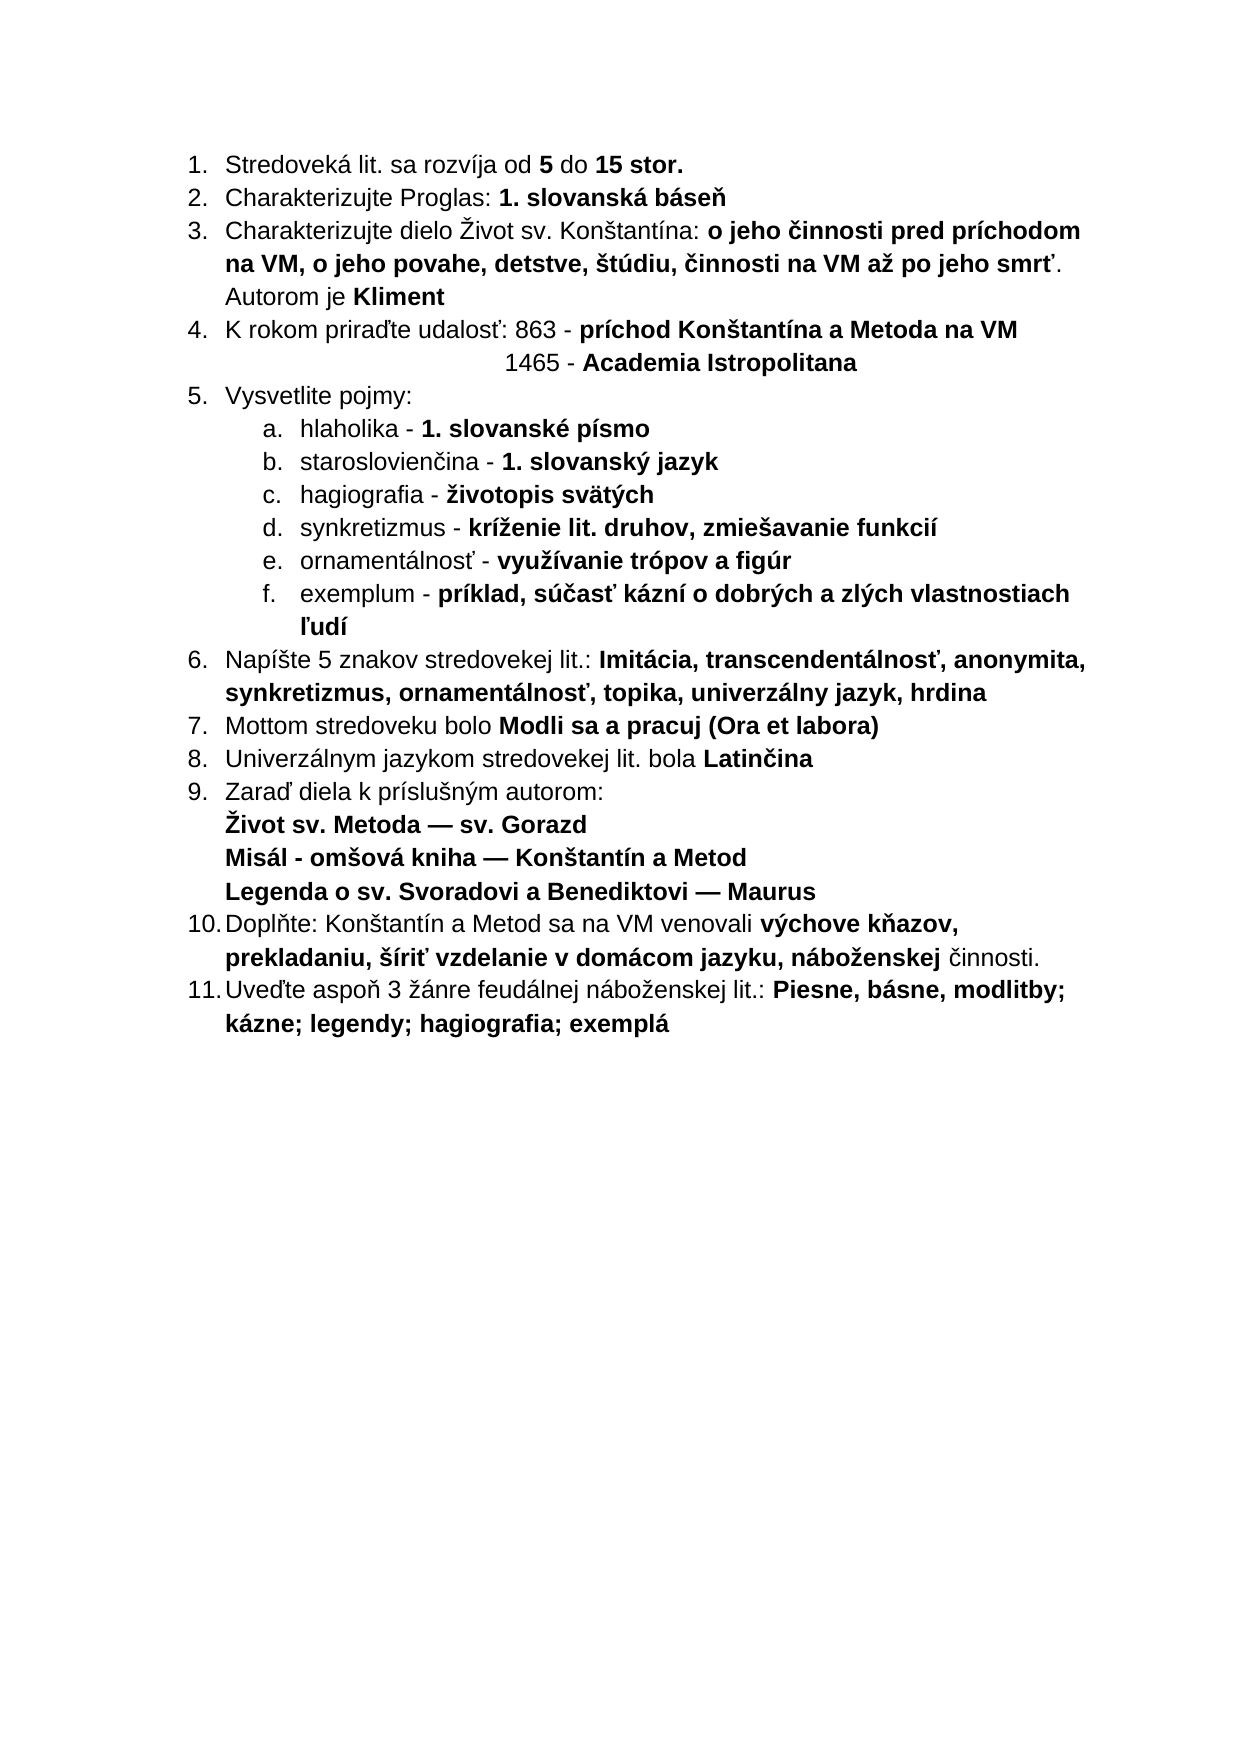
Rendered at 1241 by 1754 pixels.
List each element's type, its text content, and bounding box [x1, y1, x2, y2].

text Život sv. Metoda — sv. Gorazd [150, 810, 1090, 839]
text Misál - omšová kniha — Konštantín a Metod [150, 843, 1090, 872]
list Mottom stredoveku bolo Modli sa a pracuj (Ora et labora) [187, 711, 1090, 740]
list Vysvetlite pojmy: [187, 381, 1090, 410]
list synkretizmus - kríženie lit. druhov, zmiešavanie funkcií [262, 513, 1090, 542]
list Stredoveká lit. sa rozvíja od 5 do 15 stor. [187, 150, 1090, 179]
list Napíšte 5 znakov stredovekej lit.: Imitácia, transcendentálnosť, anonymita, synkretizmus, ornamentálnosť, topika, univerzálny jazyk, hrdina [187, 645, 1090, 707]
list Charakterizujte dielo Život sv. Konštantína: o jeho činnosti pred príchodom na VM, o jeho povahe, detstve, štúdiu, činnosti na VM až po jeho smrť. [187, 216, 1090, 278]
list Uveďte aspoň 3 žánre feudálnej náboženskej lit.: Piesne, básne, modlitby; kázne; legendy; hagiografia; exemplá [187, 976, 1090, 1037]
list Doplňte: Konštantín a Metod sa na VM venovali výchove kňazov, prekladaniu, šíriť vzdelanie v domácom jazyku, náboženskej činnosti. [187, 909, 1090, 971]
list Zaraď diela k príslušným autorom: [187, 777, 1090, 806]
text Legenda o sv. Svoradovi a Benediktovi — Maurus [150, 876, 1090, 905]
list exemplum - príklad, súčasť kázní o dobrých a zlých vlastnostiach ľudí [262, 579, 1090, 641]
list hagiografia - životopis svätých [262, 480, 1090, 509]
list hlaholika - 1. slovanské písmo [262, 414, 1090, 443]
list staroslovienčina - 1. slovanský jazyk [262, 447, 1090, 476]
list Univerzálnym jazykom stredovekej lit. bola Latinčina [187, 744, 1090, 773]
text 1465 - Academia Istropolitana [504, 348, 1090, 377]
list K rokom priraďte udalosť: 863 - príchod Konštantína a Metoda na VM [187, 315, 1090, 344]
list ornamentálnosť - využívanie trópov a figúr [262, 546, 1090, 575]
list Charakterizujte Proglas: 1. slovanská báseň [187, 183, 1090, 212]
text Autorom je Kliment [150, 282, 1090, 311]
